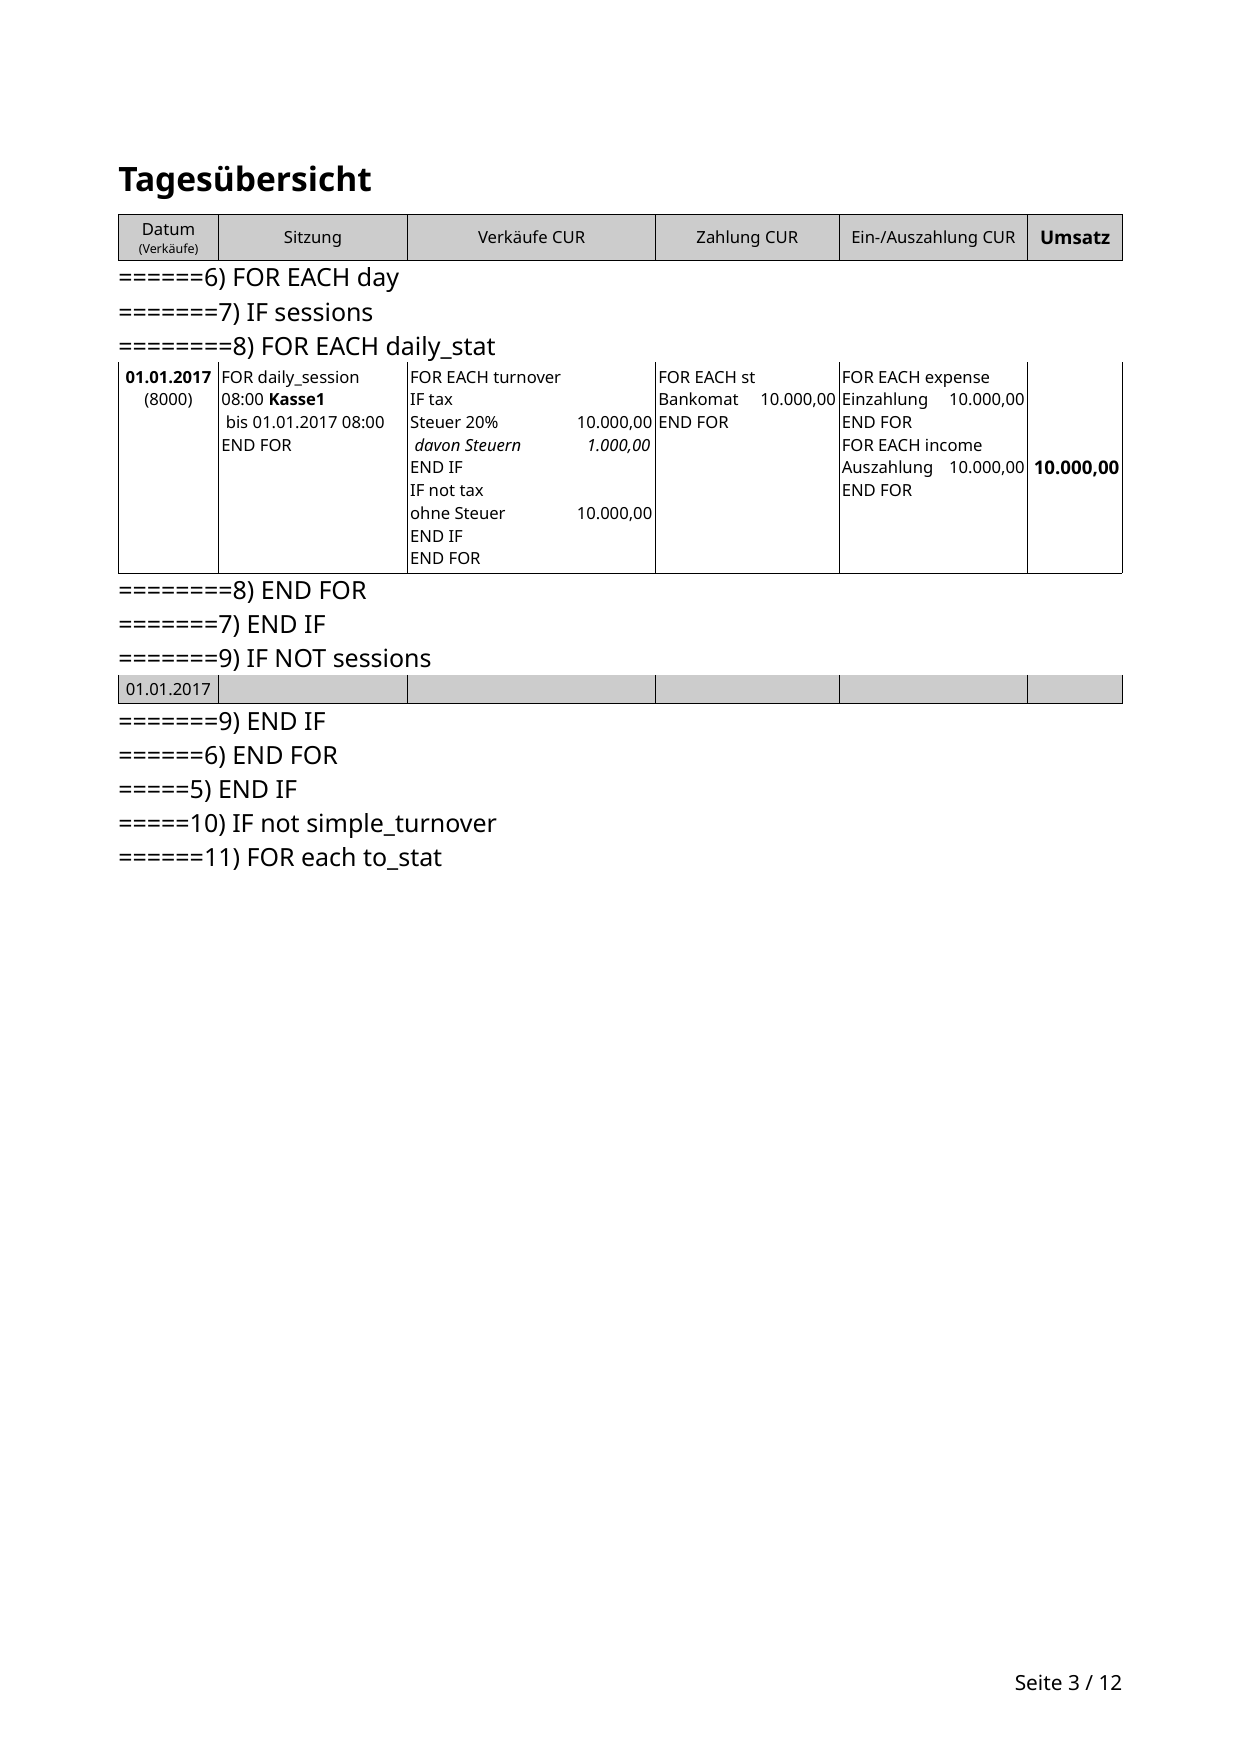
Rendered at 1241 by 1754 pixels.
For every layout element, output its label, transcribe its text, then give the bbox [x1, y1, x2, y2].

table_header Ein-/Auszahlung CUR [840, 215, 1027, 260]
table_header [1028, 675, 1122, 703]
text ======6) FOR EACH day [118, 261, 1122, 294]
text =====10) IF not simple_turnover [118, 806, 1122, 840]
table_header FOR daily_session 08:00 Kasse1 bis 01.01.2017 08:00 END FOR [219, 362, 407, 572]
table_header [219, 675, 407, 703]
text =======9) IF NOT sessions [118, 641, 1122, 675]
table_header [656, 675, 839, 703]
table_header 10.000,00 [1028, 362, 1122, 572]
table_header Umsatz [1028, 215, 1122, 260]
subtitle Tagesübersicht [118, 156, 1122, 202]
text ========8) END FOR [118, 574, 1122, 607]
table_header FOR EACH expense Einzahlung 10.000,00 END FOR FOR EACH income Auszahlung 10.000,00 END FOR [840, 362, 1027, 572]
table_header Verkäufe CUR [408, 215, 655, 260]
text ======6) END FOR [118, 737, 1122, 772]
text =======9) END IF [118, 704, 1122, 737]
text ========8) FOR EACH daily_stat [118, 328, 1122, 362]
text =======7) IF sessions [118, 294, 1122, 328]
table_header 01.01.2017 [119, 675, 218, 703]
text ======11) FOR each to_stat [118, 840, 1122, 874]
table_header Zahlung CUR [656, 215, 839, 260]
table_header FOR EACH st Bankomat 10.000,00 END FOR [656, 362, 839, 572]
text =====5) END IF [118, 772, 1122, 806]
table_header FOR EACH turnover IF tax Steuer 20% 10.000,00 davon Steuern 1.000,00 END IF IF not tax ohne Steuer 10.000,00 END IF END FOR [408, 362, 655, 572]
table_header [408, 675, 655, 703]
text =======7) END IF [118, 607, 1122, 641]
table_header 01.01.2017 (8000) [119, 362, 218, 572]
table_header [840, 675, 1027, 703]
table_header Datum (Verkäufe) [119, 215, 218, 260]
table_header Sitzung [219, 215, 407, 260]
